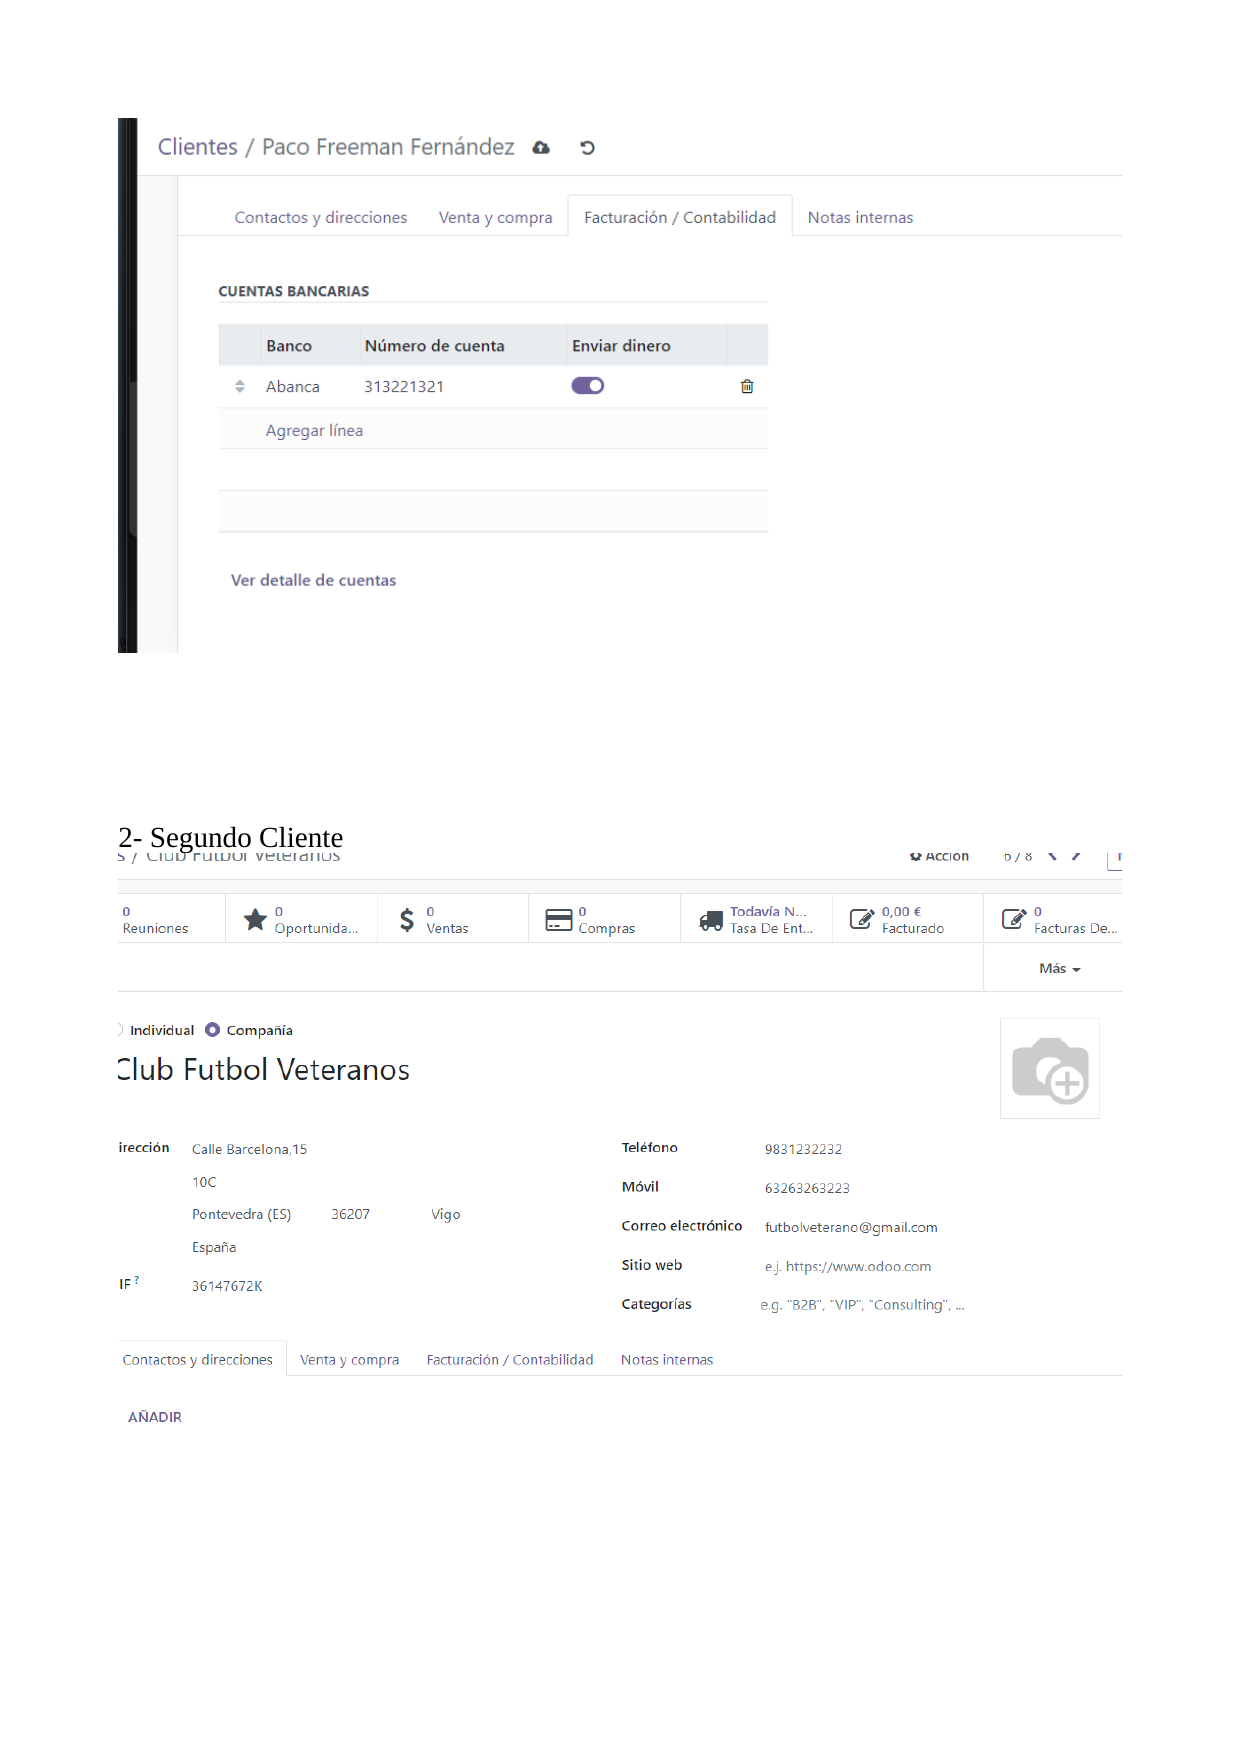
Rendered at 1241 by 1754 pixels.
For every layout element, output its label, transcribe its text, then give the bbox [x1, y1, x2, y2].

picture [118, 118, 1123, 653]
text 2- Segundo Cliente [118, 820, 1122, 853]
picture [118, 853, 1123, 1451]
